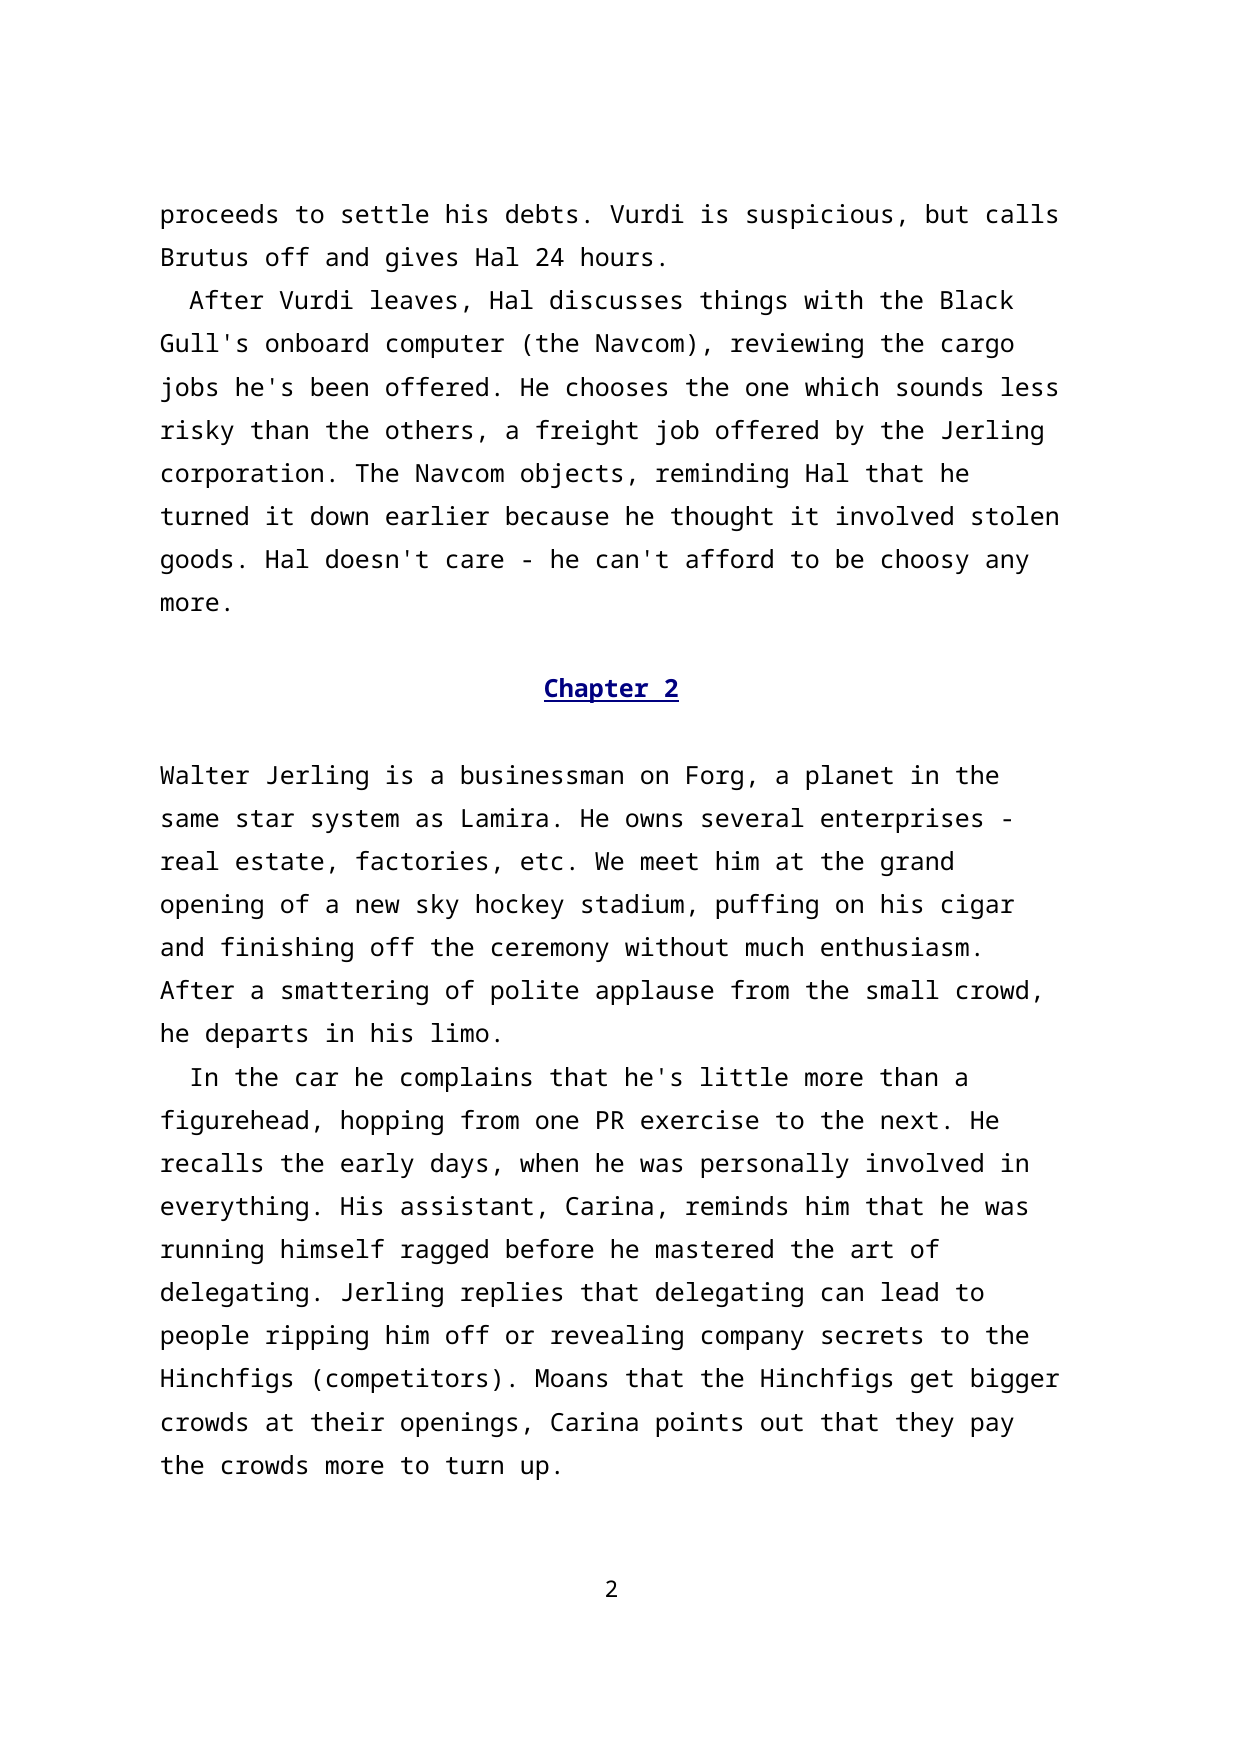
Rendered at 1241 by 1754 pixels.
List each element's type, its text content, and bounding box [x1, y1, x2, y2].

subtitle Chapter 2 [159, 663, 1063, 706]
text Walter Jerling is a businessman on Forg, a planet in the same star system as Lamira. He owns several enterprises - real estate, factories, etc. We meet him at the grand opening of a new sky hockey stadium, puffing on his cigar and finishing off the ceremony without much enthusiasm. After a smattering of polite applause from the small crowd, he departs in his limo. [159, 749, 1063, 1051]
text After Vurdi leaves, Hal discusses things with the Black Gull's onboard computer (the Navcom), reviewing the cargo jobs he's been offered. He chooses the one which sounds less risky than the others, a freight job offered by the Jerling corporation. The Navcom objects, reminding Hal that he turned it down earlier because he thought it involved stolen goods. Hal doesn't care - he can't afford to be choosy any more. [159, 275, 1063, 620]
text proceeds to settle his debts. Vurdi is suspicious, but calls Brutus off and gives Hal 24 hours. [159, 189, 1063, 275]
text In the car he complains that he's little more than a figurehead, hopping from one PR exercise to the next. He recalls the early days, when he was personally involved in everything. His assistant, Carina, reminds him that he was running himself ragged before he mastered the art of delegating. Jerling replies that delegating can lead to people ripping him off or revealing company secrets to the Hinchfigs (competitors). Moans that the Hinchfigs get bigger crowds at their openings, Carina points out that they pay the crowds more to turn up. [159, 1051, 1063, 1483]
